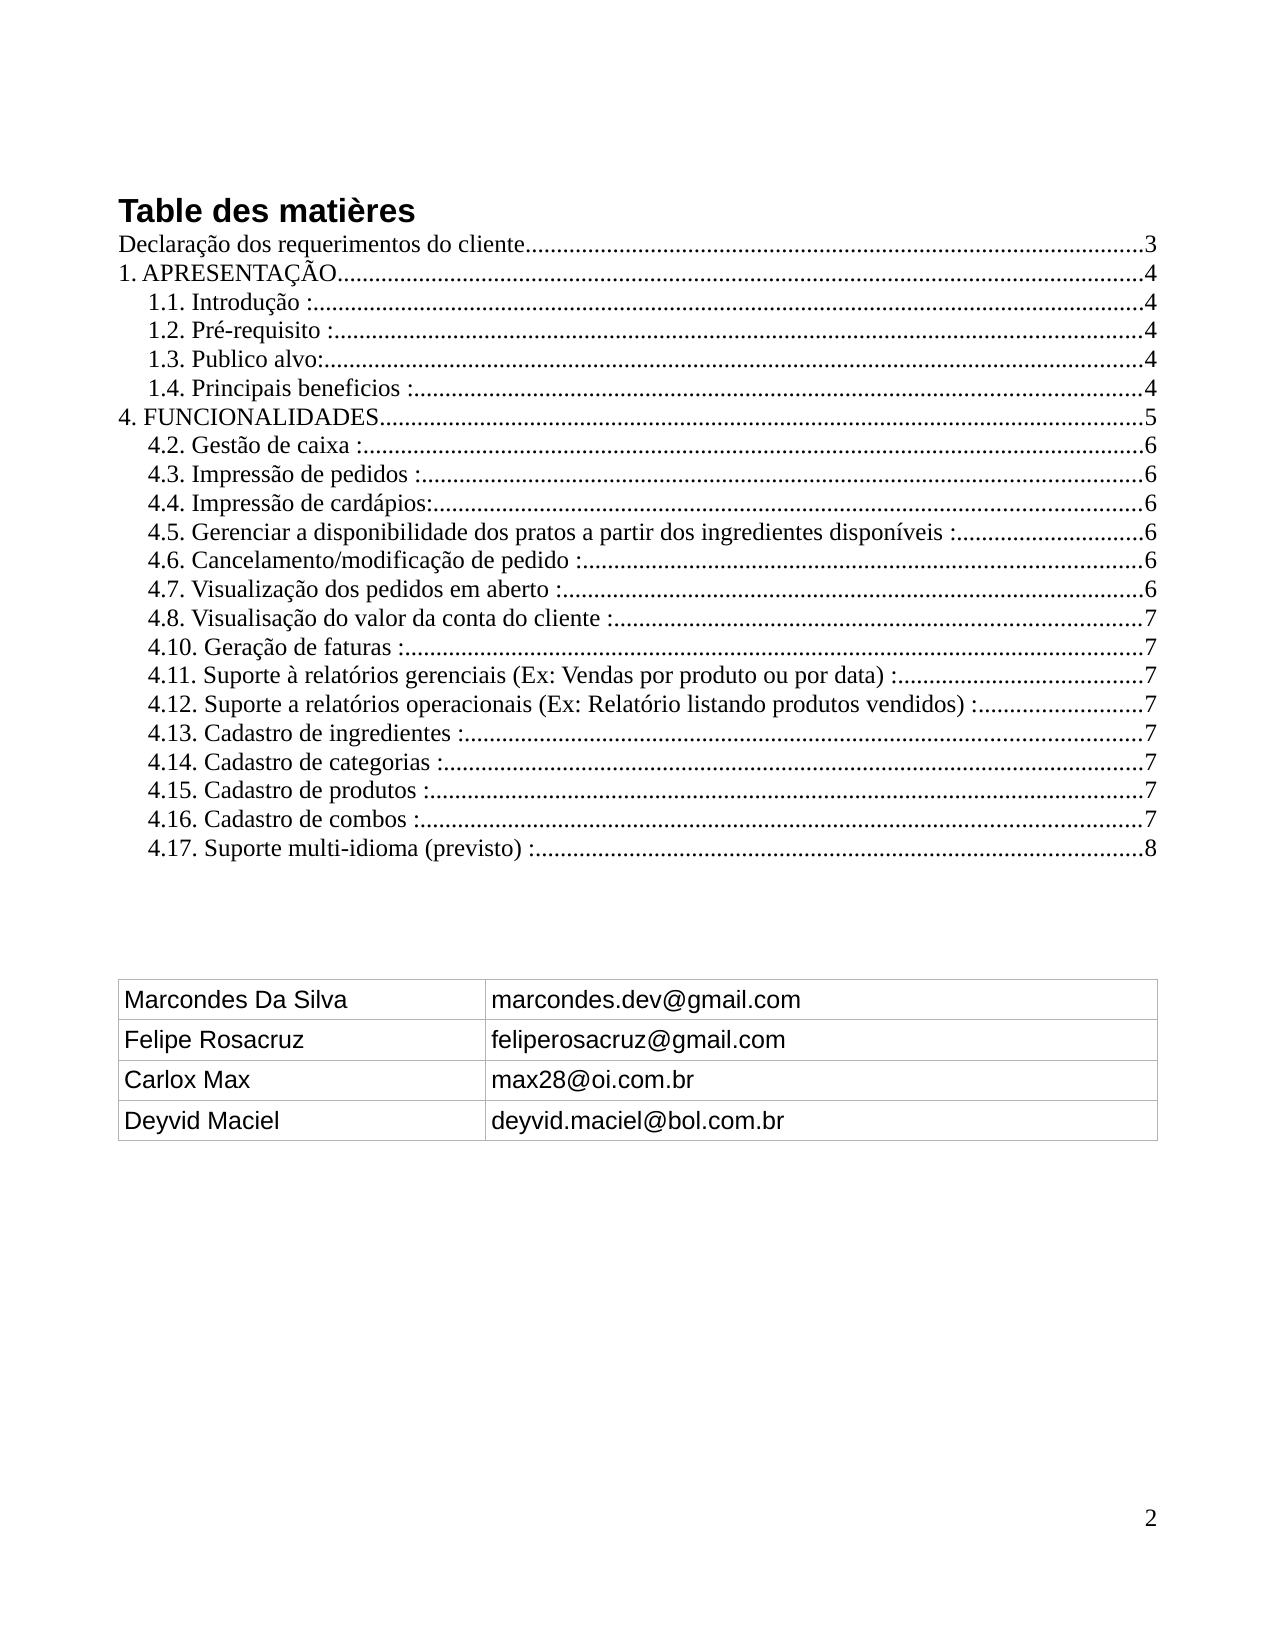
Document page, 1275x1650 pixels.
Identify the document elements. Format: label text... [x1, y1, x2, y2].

text 4.13. Cadastro de ingredientes : 7 [148, 718, 1157, 747]
table_cell Carlox Max [119, 1061, 485, 1100]
text 4.8. Visualisação do valor da conta do cliente : 7 [148, 603, 1157, 632]
subtitle Table des matières [118, 191, 1157, 229]
table_cell feliperosacruz@gmail.com [486, 1020, 1157, 1060]
table_cell Felipe Rosacruz [119, 1020, 485, 1060]
text 1.1. Introdução : 4 [148, 287, 1157, 315]
text 4.2. Gestão de caixa : 6 [148, 430, 1157, 459]
text Declaração dos requerimentos do cliente 3 [118, 229, 1157, 258]
text 4.12. Suporte a relatórios operacionais (Ex: Relatório listando produtos vendidos) : 7 [148, 689, 1157, 718]
text 4.6. Cancelamento/modificação de pedido : 6 [148, 545, 1157, 574]
text 4.14. Cadastro de categorias : 7 [148, 747, 1157, 775]
table_header Marcondes Da Silva [119, 980, 485, 1019]
text 4.11. Suporte à relatórios gerenciais (Ex: Vendas por produto ou por data) : 7 [148, 660, 1157, 689]
text 1. APRESENTAÇÃO 4 [118, 258, 1157, 287]
text 4.4. Impressão de cardápios: 6 [148, 488, 1157, 517]
text 1.4. Principais beneficios : 4 [148, 373, 1157, 402]
table_cell max28@oi.com.br [486, 1061, 1157, 1100]
table_header marcondes.dev@gmail.com [486, 980, 1157, 1019]
text 4.5. Gerenciar a disponibilidade dos pratos a partir dos ingredientes disponíveis : 6 [148, 517, 1157, 545]
text 4.3. Impressão de pedidos : 6 [148, 459, 1157, 488]
text 1.3. Publico alvo: 4 [148, 344, 1157, 373]
text 4.10. Geração de faturas : 7 [148, 632, 1157, 660]
text 4. FUNCIONALIDADES 5 [118, 402, 1157, 430]
table_cell deyvid.maciel@bol.com.br [486, 1101, 1157, 1140]
text 4.16. Cadastro de combos : 7 [148, 804, 1157, 833]
text 1.2. Pré-requisito : 4 [148, 315, 1157, 344]
table_cell Deyvid Maciel [119, 1101, 485, 1140]
text 4.15. Cadastro de produtos : 7 [148, 775, 1157, 804]
text 4.17. Suporte multi-idioma (previsto) : 8 [148, 833, 1157, 862]
text 4.7. Visualização dos pedidos em aberto : 6 [148, 574, 1157, 603]
